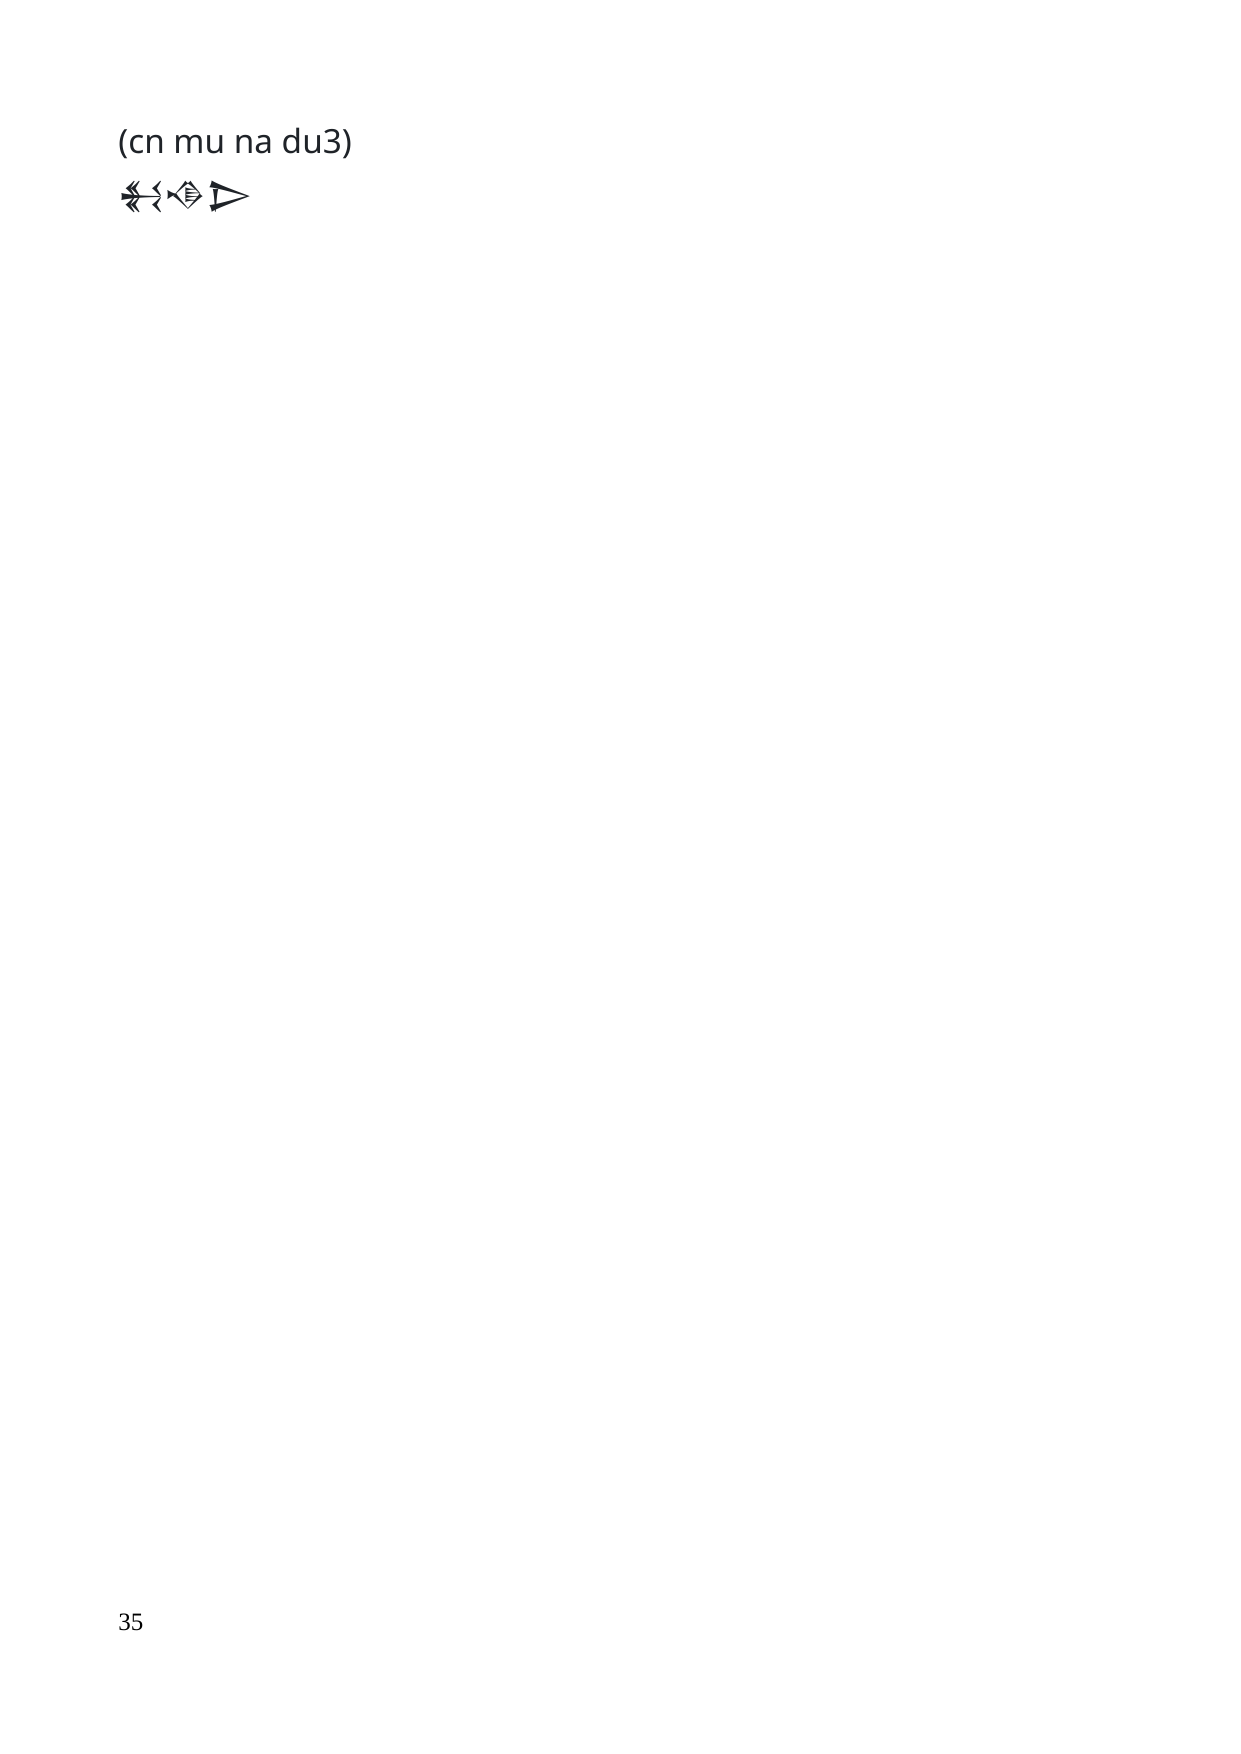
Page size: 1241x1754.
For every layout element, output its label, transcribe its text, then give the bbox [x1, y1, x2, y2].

text (cn mu na du3) 𒈬𒈾𒆕 [118, 118, 1122, 216]
